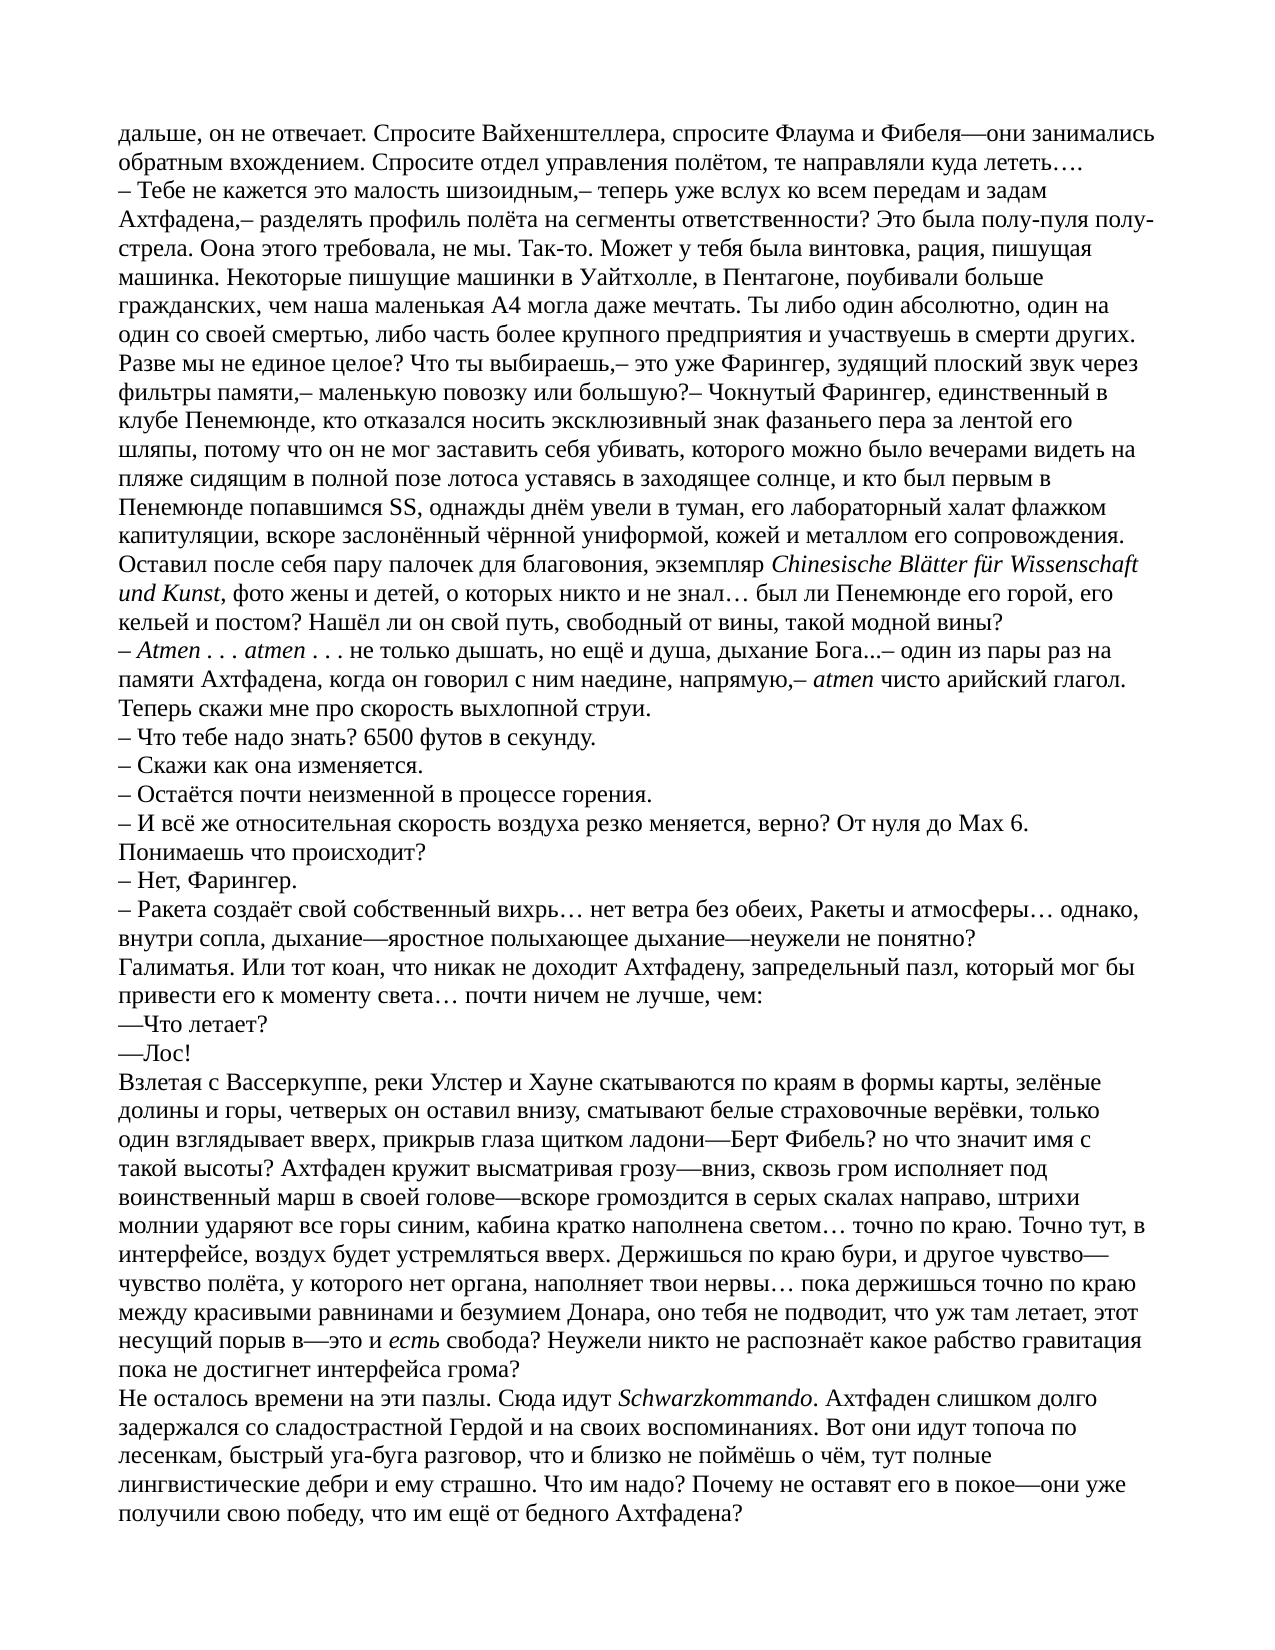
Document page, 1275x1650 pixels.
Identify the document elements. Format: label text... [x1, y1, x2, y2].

text – Тебе не кажется это малость шизоидным,– теперь уже вслух ко всем передам и задам Ахтфадена,– разделять профиль полёта на сегменты ответственности? Это была полу-пуля полу-стрела. Оона этого требовала, не мы. Так-то. Может у тебя была винтовка, рация, пишущая машинка. Некоторые пишущие машинки в Уайтхолле, в Пентагоне, поубивали больше гражданских, чем наша маленькая А4 могла даже мечтать. Ты либо один абсолютно, один на один со своей смертью, либо часть более крупного предприятия и участвуешь в смерти других. Разве мы не единое целое? Что ты выбираешь,– это уже Фарингер, зудящий плоский звук через фильтры памяти,– маленькую повозку или большую?– Чокнутый Фарингер, единственный в клубе Пенемюнде, кто отказался носить эксклюзивный знак фазаньего пера за лентой его шляпы, потому что он не мог заставить себя убивать, которого можно было вечерами видеть на пляже сидящим в полной позе лотоса уставясь в заходящее солнце, и кто был первым в Пенемюнде попавшимся SS, однажды днём увели в туман, его лабораторный халат флажком капитуляции, вскоре заслонённый чёрнной униформой, кожей и металлом его сопровождения. Оставил после себя пару палочек для благовония, экземпляр Chinesische Blätter für Wissenschaft und Kunst, фото жены и детей, о которых никто и не знал… был ли Пенемюнде его горой, его кельей и постом? Нашёл ли он свой путь, свободный от вины, такой модной вины? [118, 176, 1157, 636]
text —Лос! [118, 1038, 1157, 1067]
text Взлетая с Вассеркуппе, реки Улстер и Хауне скатываются по краям в формы карты, зелёные долины и горы, четверых он оставил внизу, сматывают белые страховочные верёвки, только один взглядывает вверх, прикрыв глаза щитком ладони—Берт Фибель? но что значит имя с такой высоты? Ахтфаден кружит высматривая грозу—вниз, сквозь гром исполняет под воинственный марш в своей голове—вскоре громоздится в серых скалах направо, штрихи молнии ударяют все горы синим, кабина кратко наполнена светом… точно по краю. Точно тут, в интерфейсе, воздух будет устремляться вверх. Держишься по краю бури, и другое чувство—чувство полёта, у которого нет органа, наполняет твои нервы… пока держишься точно по краю между красивыми равнинами и безумием Донара, оно тебя не подводит, что уж там летает, этот несущий порыв в—это и есть свобода? Неужели никто не распознаёт какое рабство гравитация пока не достигнет интерфейса грома? [118, 1067, 1157, 1383]
text Галиматья. Или тот коан, что никак не доходит Ахтфадену, запредельный пазл, который мог бы привести его к моменту света… почти ничем не лучше, чем: [118, 952, 1157, 1009]
text —Что летает? [118, 1009, 1157, 1038]
text Не осталось времени на эти пазлы. Сюда идут Schwarzkommando. Ахтфаден слишком долго задержался со сладострастной Гердой и на своих воспоминаниях. Вот они идут топоча по лесенкам, быстрый уга-буга разговор, что и близко не поймёшь о чём, тут полные лингвистические дебри и ему страшно. Что им надо? Почему не оставят его в покое—они уже получили свою победу, что им ещё от бедного Ахтфадена? [118, 1383, 1157, 1527]
text – И всё же относительная скорость воздуха резко меняется, верно? От нуля до Мах 6. Понимаешь что происходит? [118, 808, 1157, 866]
text – Остаётся почти неизменной в процессе горения. [118, 779, 1157, 808]
text дальше, он не отвечает. Спросите Вайхенштеллера, спросите Флаума и Фибеля—они занимались обратным вхождением. Спросите отдел управления полётом, те направляли куда лететь…. [118, 118, 1157, 176]
text – Ракета создаёт свой собственный вихрь… нет ветра без обеих, Ракеты и атмосферы… однако, внутри сопла, дыхание—яростное полыхающее дыхание—неужели не понятно? [118, 894, 1157, 952]
text – Скажи как она изменяется. [118, 751, 1157, 779]
text – Нет, Фарингер. [118, 866, 1157, 894]
text – Atmen . . . atmen . . . не только дышать, но ещё и душа, дыхание Бога...– один из пары раз на памяти Ахтфадена, когда он говорил с ним наедине, напрямую,– atmen чисто арийский глагол. Теперь скажи мне про скорость выхлопной струи. [118, 636, 1157, 722]
text – Что тебе надо знать? 6500 футов в секунду. [118, 722, 1157, 751]
